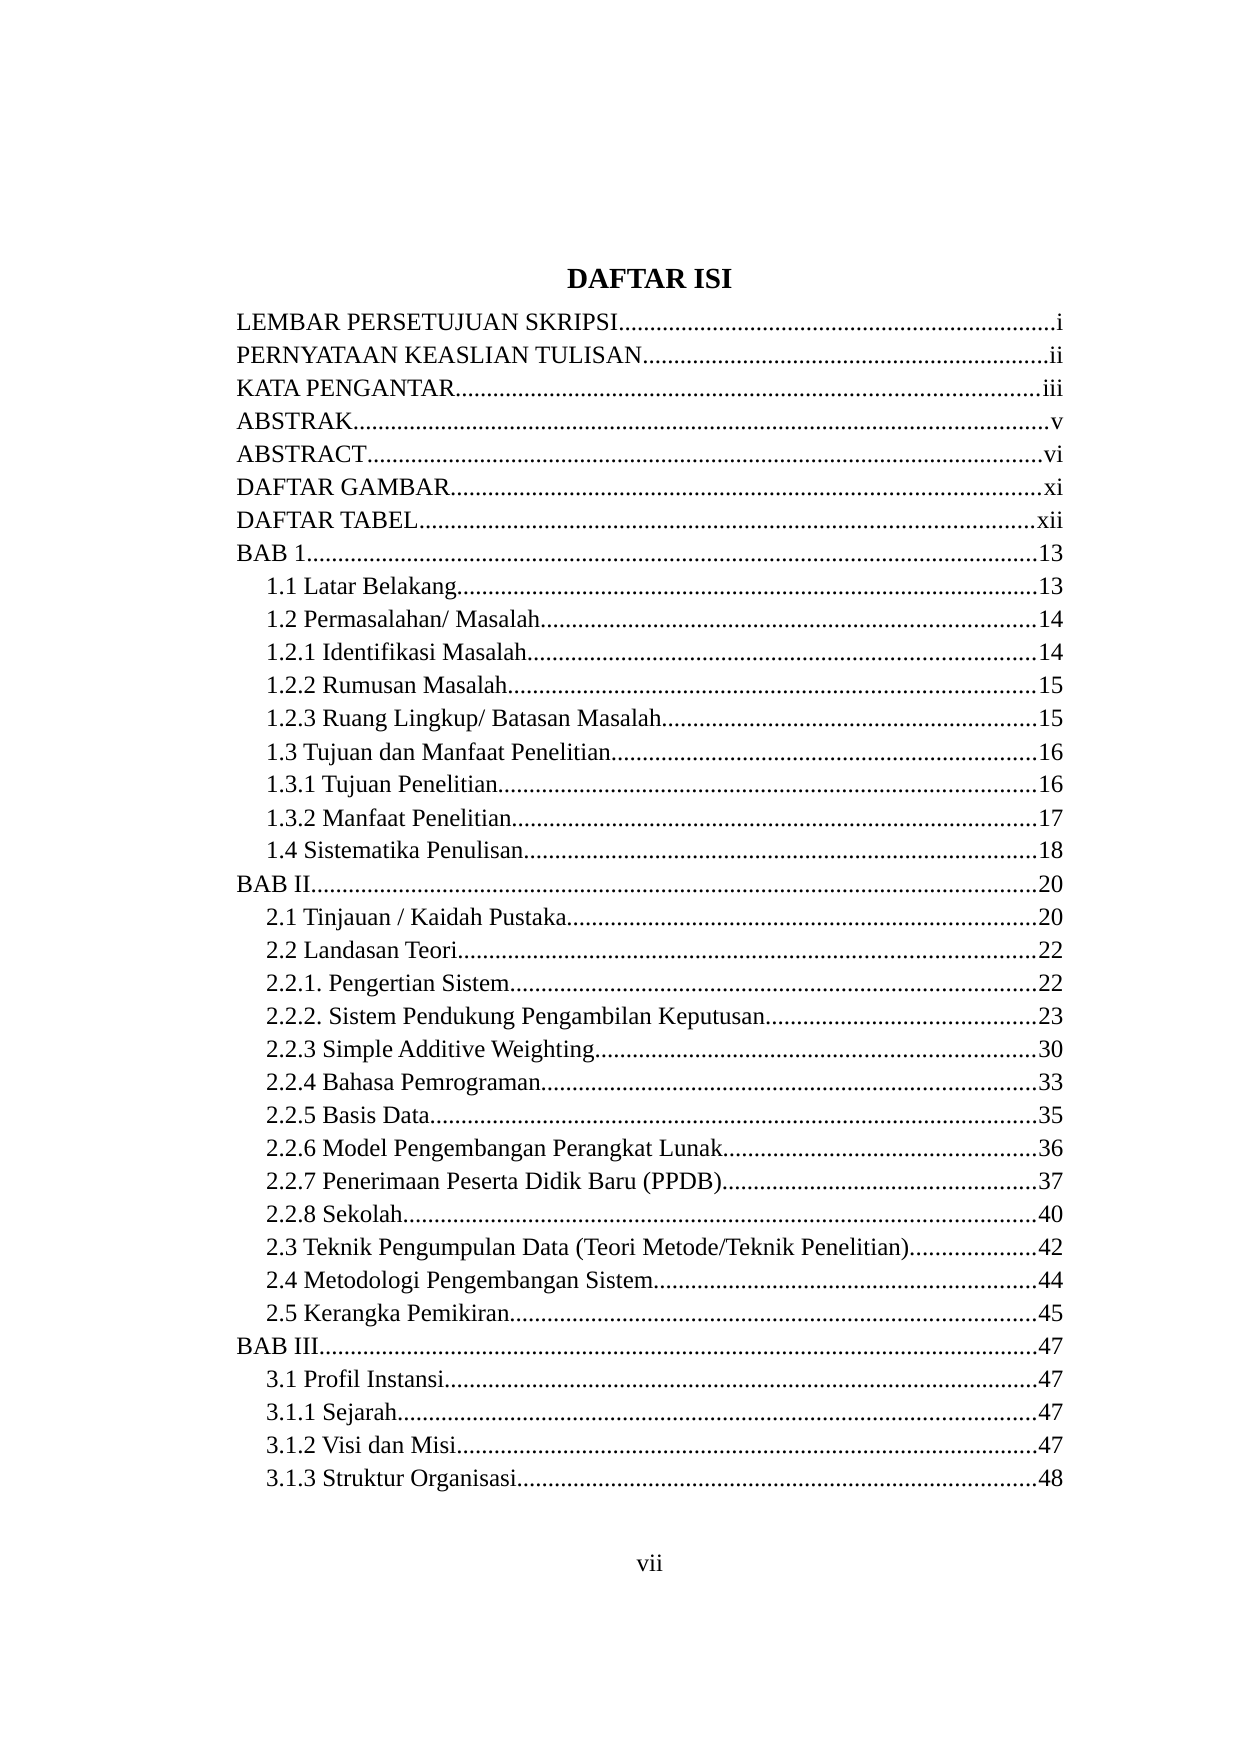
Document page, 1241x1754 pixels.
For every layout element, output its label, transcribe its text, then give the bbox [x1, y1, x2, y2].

text DAFTAR GAMBAR xi [236, 472, 1063, 501]
text 1.3.2 Manfaat Penelitian 17 [266, 803, 1063, 831]
text 1.2 Permasalahan/ Masalah 14 [266, 604, 1063, 633]
text LEMBAR PERSETUJUAN SKRIPSI i [236, 307, 1063, 336]
text 2.2.4 Bahasa Pemrograman 33 [266, 1067, 1063, 1096]
text 3.1.3 Struktur Organisasi 48 [266, 1463, 1063, 1492]
text 3.1.1 Sejarah 47 [266, 1397, 1063, 1426]
text 2.1 Tinjauan / Kaidah Pustaka 20 [266, 902, 1063, 930]
text BAB 1 13 [236, 538, 1063, 567]
text 1.1 Latar Belakang 13 [266, 571, 1063, 600]
text BAB II 20 [236, 869, 1063, 897]
text 2.3 Teknik Pengumpulan Data (Teori Metode/Teknik Penelitian) 42 [266, 1232, 1063, 1261]
subtitle DAFTAR ISI [236, 261, 1063, 295]
text DAFTAR TABEL xii [236, 505, 1063, 534]
text 1.4 Sistematika Penulisan 18 [266, 836, 1063, 864]
text 2.2.8 Sekolah 40 [266, 1199, 1063, 1228]
text 2.2.1. Pengertian Sistem 22 [266, 968, 1063, 996]
text 2.2.5 Basis Data 35 [266, 1100, 1063, 1128]
text 2.2.3 Simple Additive Weighting 30 [266, 1034, 1063, 1062]
text 2.2.7 Penerimaan Peserta Didik Baru (PPDB) 37 [266, 1166, 1063, 1194]
text 2.2.2. Sistem Pendukung Pengambilan Keputusan 23 [266, 1001, 1063, 1029]
text 2.5 Kerangka Pemikiran 45 [266, 1298, 1063, 1327]
text 1.2.1 Identifikasi Masalah 14 [266, 637, 1063, 666]
text 2.4 Metodologi Pengembangan Sistem 44 [266, 1265, 1063, 1294]
text ABSTRAK v [236, 406, 1063, 435]
text PERNYATAAN KEASLIAN TULISAN ii [236, 340, 1063, 369]
text BAB III 47 [236, 1331, 1063, 1360]
text 3.1.2 Visi dan Misi 47 [266, 1430, 1063, 1459]
text 1.2.3 Ruang Lingkup/ Batasan Masalah 15 [266, 703, 1063, 732]
text KATA PENGANTAR iii [236, 373, 1063, 402]
text ABSTRACT vi [236, 439, 1063, 468]
text 1.2.2 Rumusan Masalah 15 [266, 671, 1063, 699]
text 1.3.1 Tujuan Penelitian 16 [266, 769, 1063, 798]
text 2.2.6 Model Pengembangan Perangkat Lunak 36 [266, 1133, 1063, 1162]
text 1.3 Tujuan dan Manfaat Penelitian 16 [266, 737, 1063, 765]
text 3.1 Profil Instansi 47 [266, 1364, 1063, 1393]
text 2.2 Landasan Teori 22 [266, 935, 1063, 963]
